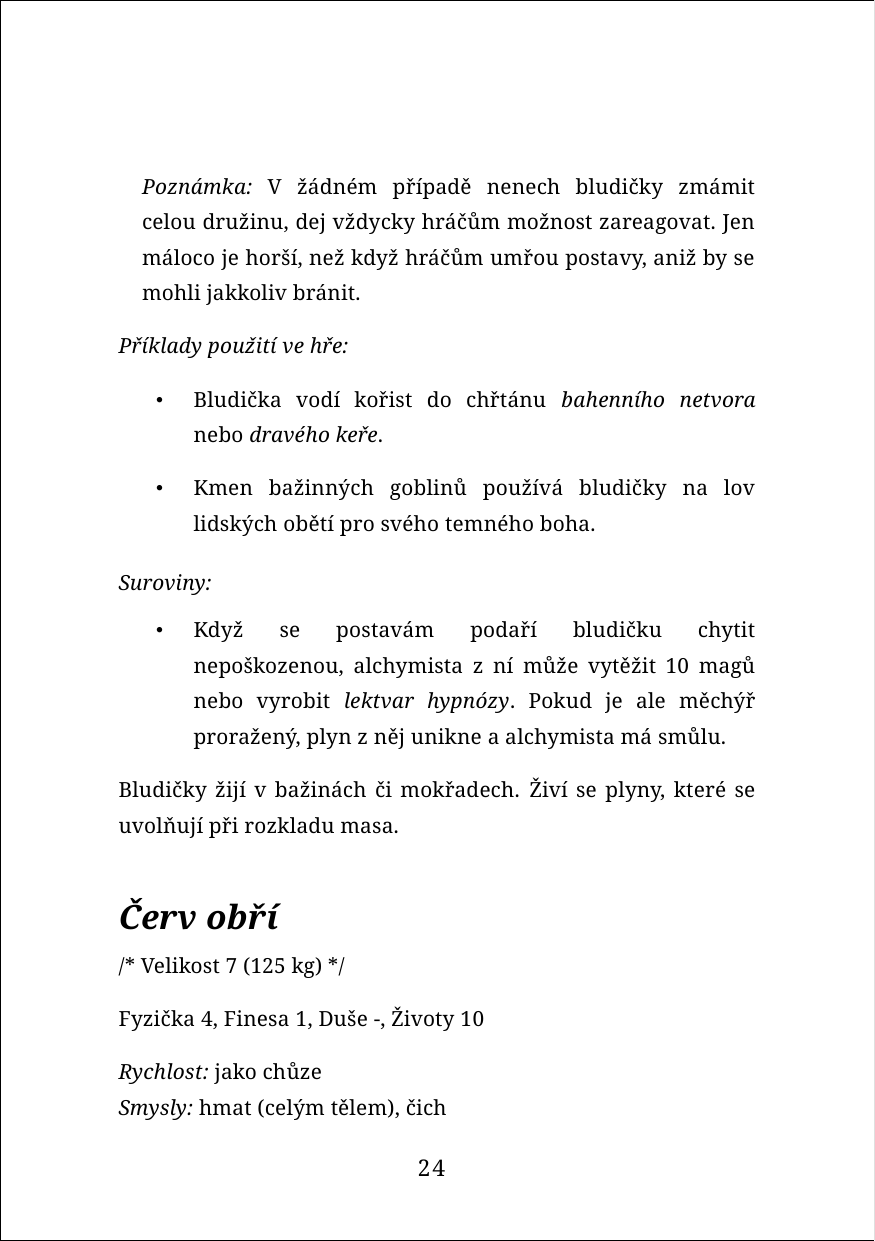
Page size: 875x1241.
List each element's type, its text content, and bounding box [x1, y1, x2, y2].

list Bludička vodí kořist do chřtánu bahenního netvora nebo dravého keře. [156, 385, 756, 449]
text /* Velikost 7 (125 kg) */ [118, 951, 756, 979]
list Když se postavám podaří bludičku chytit nepoškozenou, alchymista z ní může vytěžit 10 magů nebo vyrobit lektvar hypnózy. Pokud je ale měchýř proražený, plyn z něj unikne a alchymista má smůlu. [156, 616, 756, 751]
text Poznámka: V žádném případě nenech bludičky zmámit celou družinu, dej vždycky hráčům možnost zareagovat. Jen máloco je horší, než když hráčům umřou postavy, aniž by se mohli jakkoliv bránit. [118, 172, 756, 307]
text Smysly: hmat (celým tělem), čich [118, 1093, 756, 1121]
text Rychlost: jako chůze [118, 1057, 756, 1086]
text Suroviny: [118, 568, 756, 597]
text Bludičky žijí v bažinách či mokřadech. Živí se plyny, které se uvolňují při rozkladu masa. [118, 775, 756, 839]
list Kmen bažinných goblinů používá bludičky na lov lidských obětí pro svého temného boha. [156, 473, 756, 537]
subtitle Červ obří [118, 894, 756, 939]
text Příklady použití ve hře: [118, 332, 756, 360]
text Fyzička 4, Finesa 1, Duše -, Životy 10 [118, 1004, 756, 1032]
